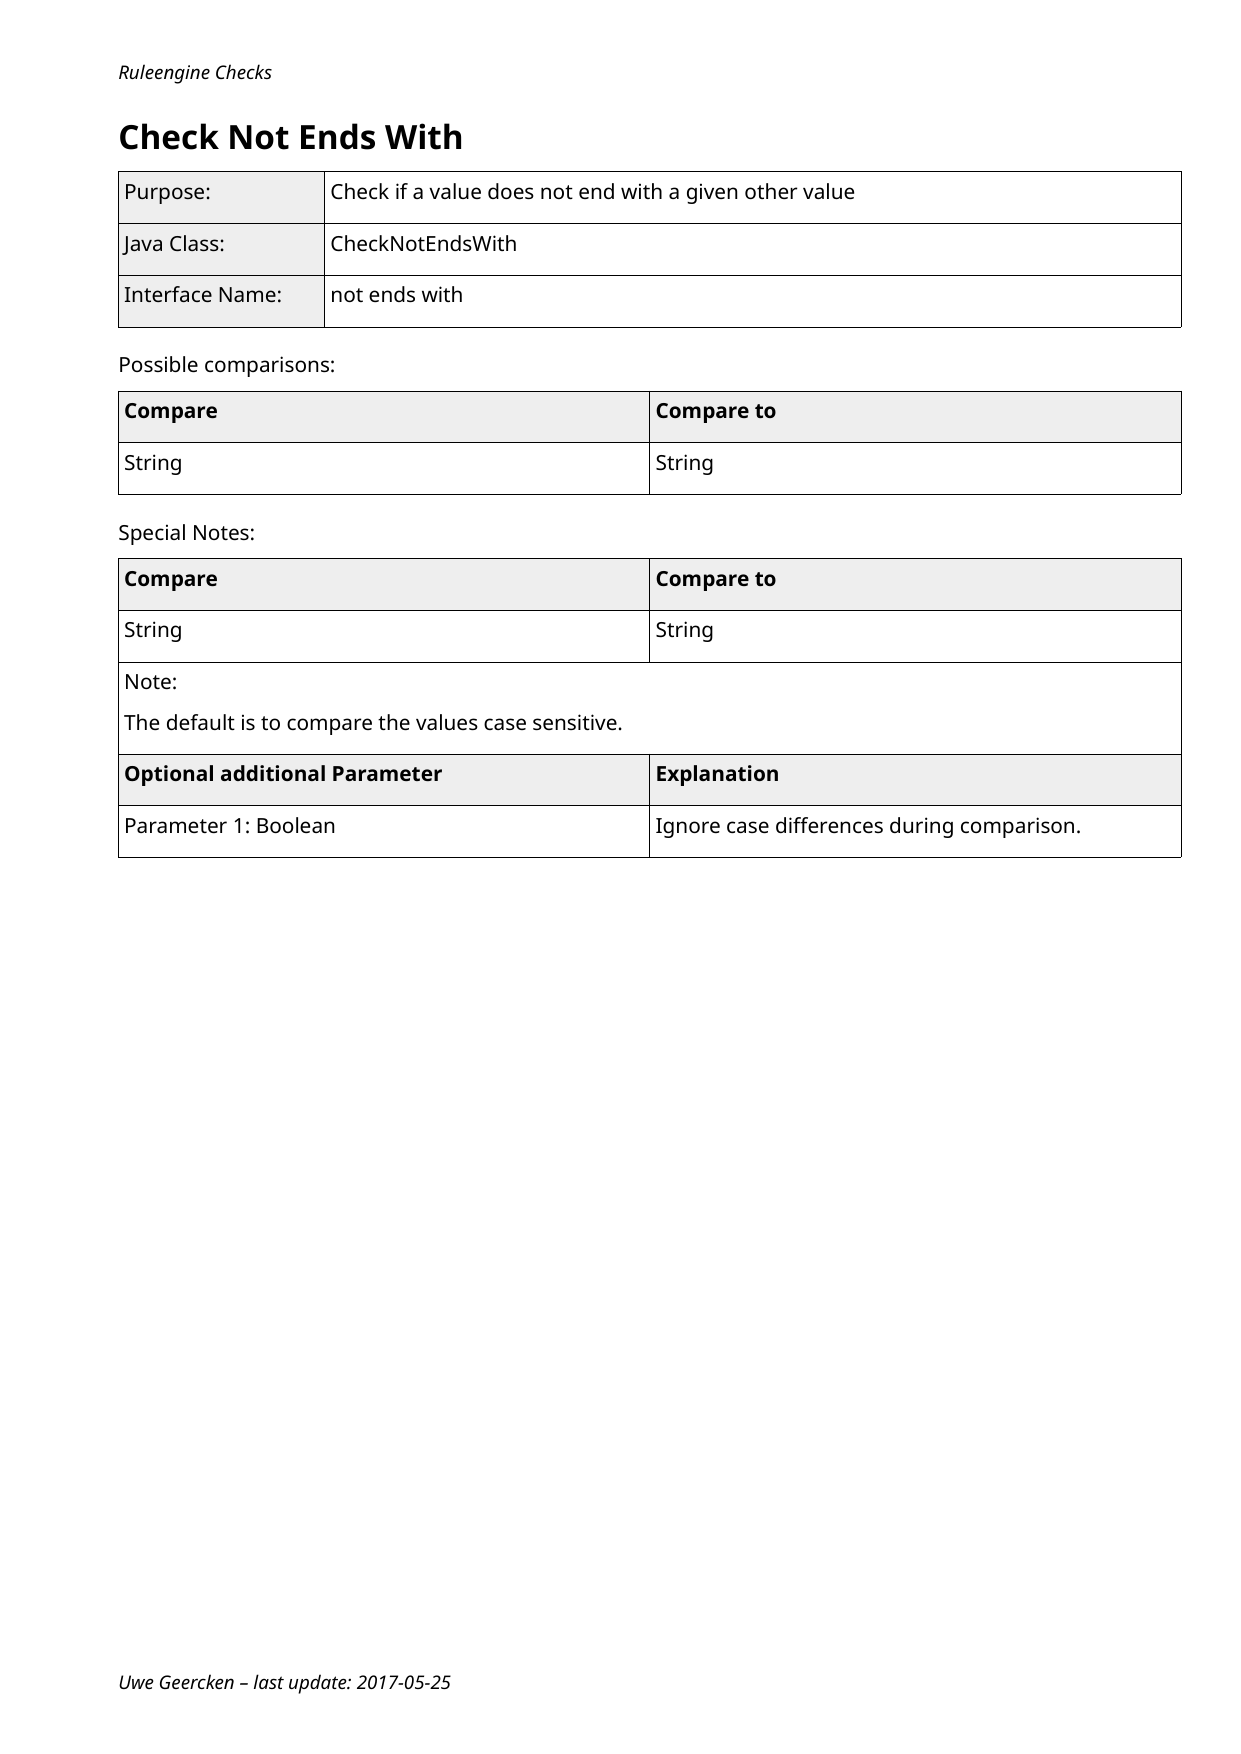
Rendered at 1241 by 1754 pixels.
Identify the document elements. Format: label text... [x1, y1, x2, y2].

table_cell Interface Name: [119, 276, 324, 327]
table_header Compare to [650, 392, 1181, 442]
table_cell String [119, 611, 649, 662]
table_header Check if a value does not end with a given other value [325, 172, 1181, 223]
table_cell Ignore case differences during comparison. [650, 806, 1181, 857]
table_header Compare [119, 392, 649, 442]
text Check Not Ends With [118, 114, 1181, 159]
table_header Compare to [650, 559, 1181, 610]
table_cell Note: The default is to compare the values case sensitive. [119, 663, 1181, 753]
text Possible comparisons: [118, 350, 1181, 379]
table_cell String [650, 611, 1181, 662]
table_cell Explanation [650, 755, 1181, 805]
table_header Purpose: [119, 172, 324, 223]
table_header Compare [119, 559, 649, 610]
text Special Notes: [118, 518, 1181, 546]
table_cell not ends with [325, 276, 1181, 327]
table_cell String [650, 443, 1181, 494]
table_cell CheckNotEndsWith [325, 224, 1181, 275]
table_cell Java Class: [119, 224, 324, 275]
table_cell String [119, 443, 649, 494]
table_cell Optional additional Parameter [119, 755, 649, 805]
table_cell Parameter 1: Boolean [119, 806, 649, 857]
